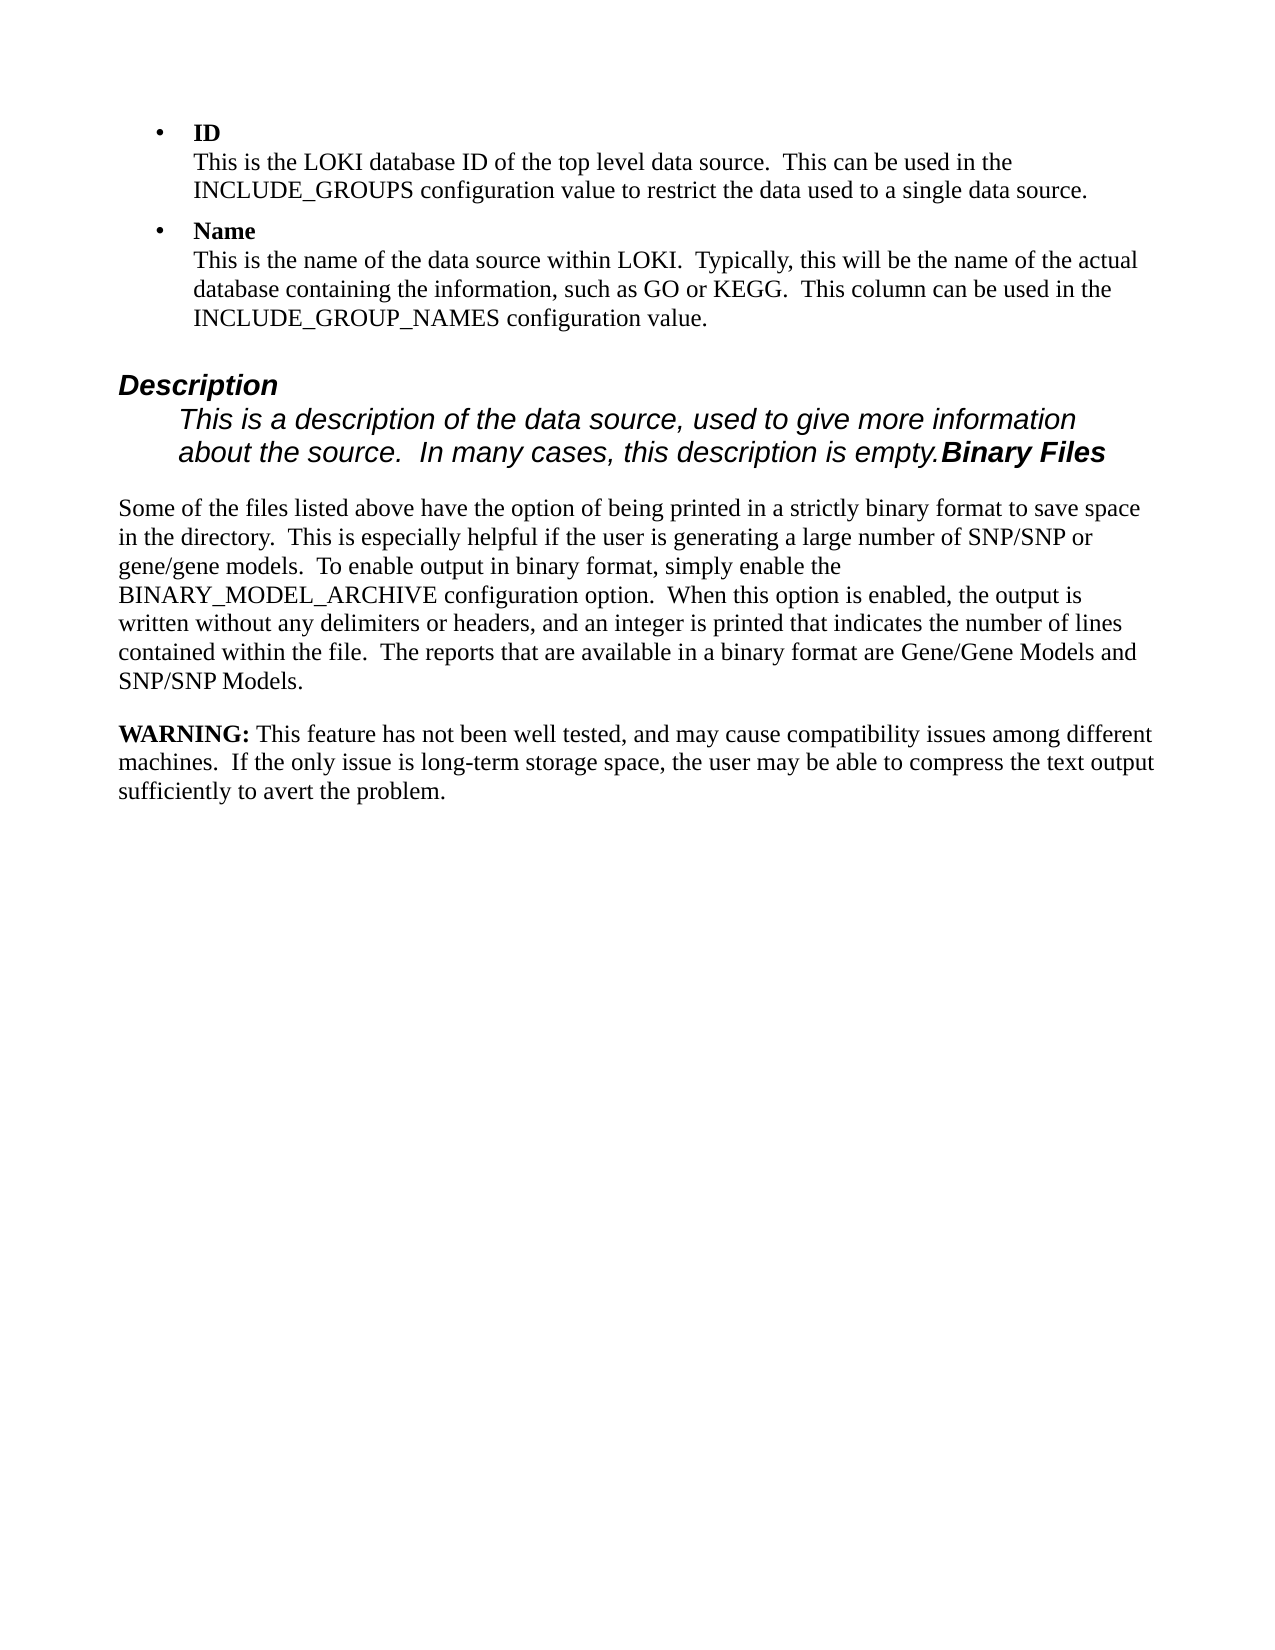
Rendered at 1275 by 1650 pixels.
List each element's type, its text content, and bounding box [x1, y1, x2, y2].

subtitle Description This is a description of the data source, used to give more information about the source. In many cases, this description is empty.Binary Files [118, 368, 1157, 469]
list ID This is the LOKI database ID of the top level data source. This can be used in the INCLUDE_GROUPS configuration value to restrict the data used to a single data source. [156, 118, 1157, 204]
list Name This is the name of the data source within LOKI. Typically, this will be the name of the actual database containing the information, such as GO or KEGG. This column can be used in the INCLUDE_GROUP_NAMES configuration value. [156, 216, 1157, 331]
text WARNING: This feature has not been well tested, and may cause compatibility issues among different machines. If the only issue is long-term storage space, the user may be able to compress the text output sufficiently to avert the problem. [118, 719, 1157, 805]
text Some of the files listed above have the option of being printed in a strictly binary format to save space in the directory. This is especially helpful if the user is generating a large number of SNP/SNP or gene/gene models. To enable output in binary format, simply enable the BINARY_MODEL_ARCHIVE configuration option. When this option is enabled, the output is written without any delimiters or headers, and an integer is printed that indicates the number of lines contained within the file. The reports that are available in a binary format are Gene/Gene Models and SNP/SNP Models. [118, 493, 1157, 695]
